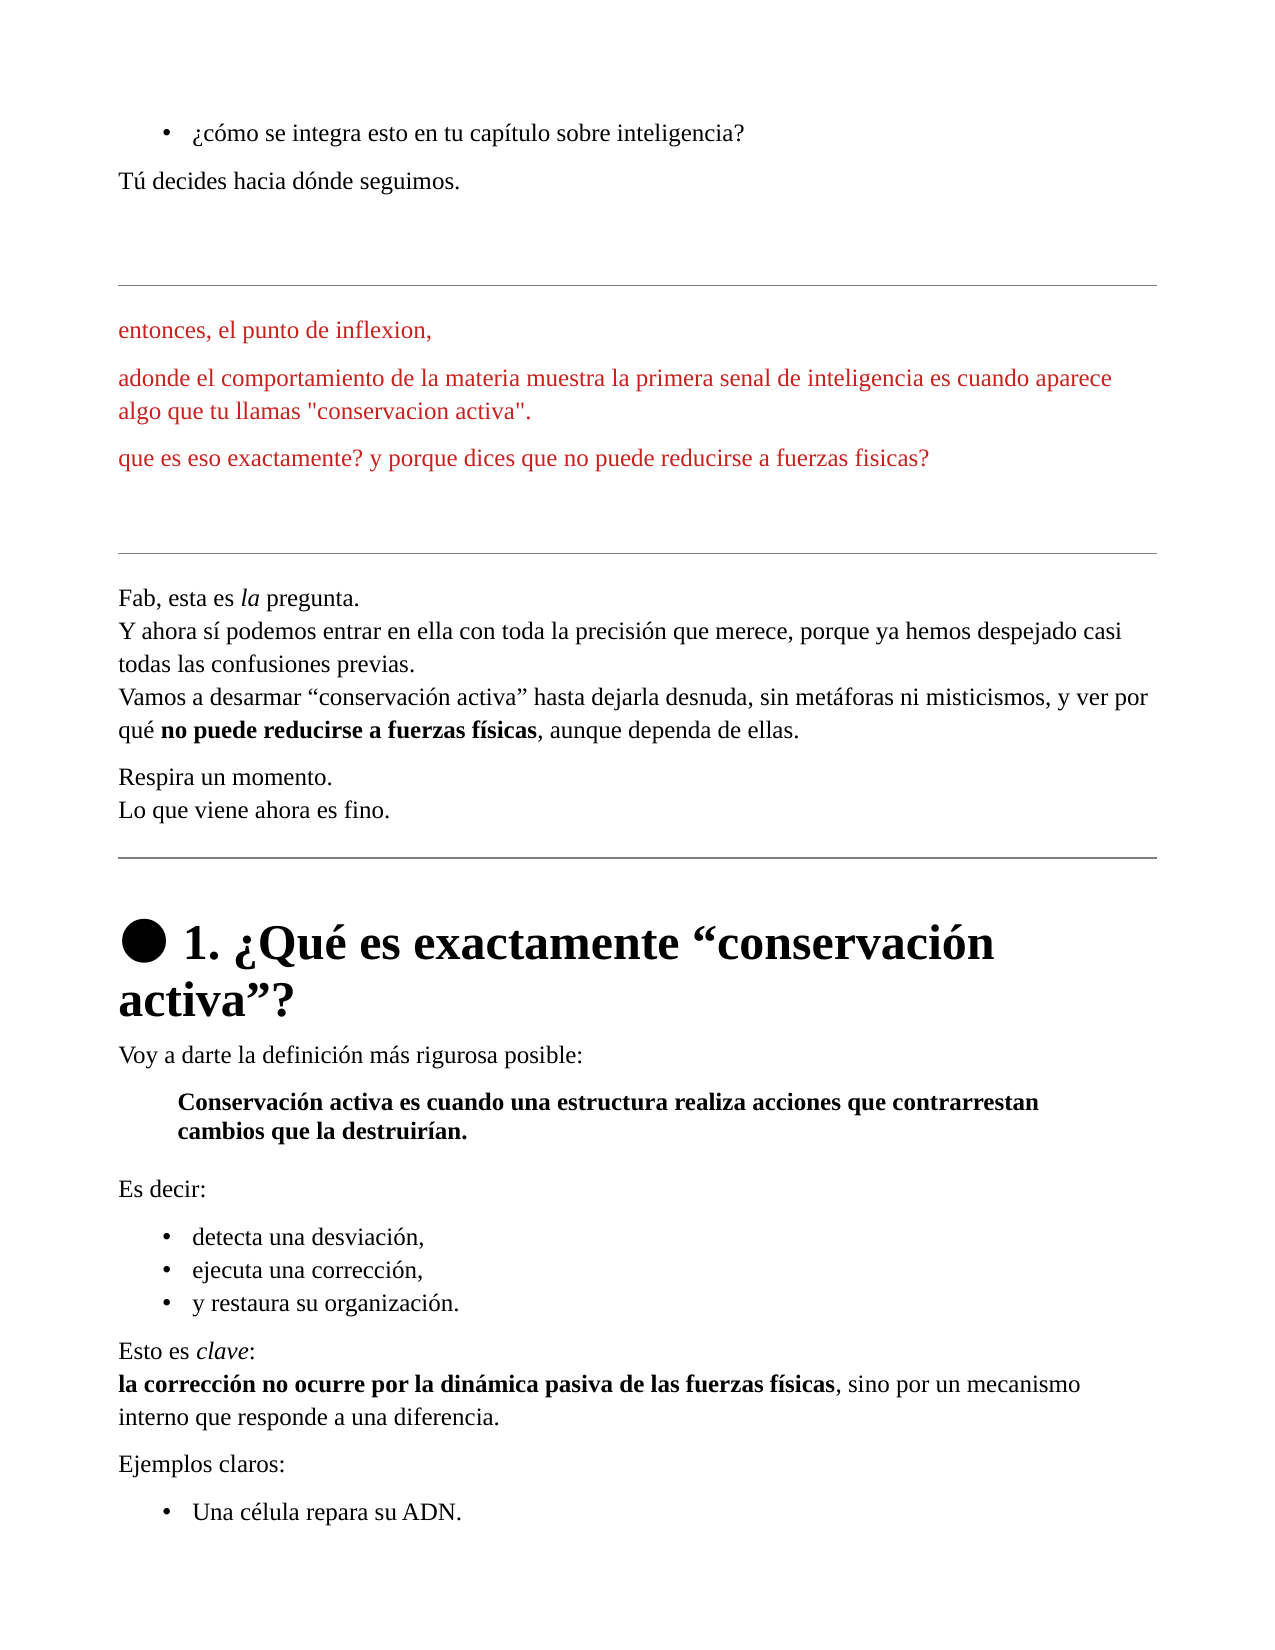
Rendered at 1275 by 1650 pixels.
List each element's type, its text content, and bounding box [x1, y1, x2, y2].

list detecta una desviación, [162, 1222, 1157, 1251]
list y restaura su organización. [162, 1288, 1157, 1317]
text entonces, el punto de inflexion, [118, 315, 1157, 344]
text que es eso exactamente? y porque dices que no puede reducirse a fuerzas fisicas? [118, 443, 1157, 472]
text Ejemplos claros: [118, 1449, 1157, 1478]
text Tú decides hacia dónde seguimos. [118, 166, 1157, 194]
text Es decir: [118, 1174, 1157, 1203]
subtitle 🌑 1. ¿Qué es exactamente “conservación activa”? [118, 912, 1157, 1027]
list ejecuta una corrección, [162, 1255, 1157, 1284]
text Respira un momento. Lo que viene ahora es fino. [118, 762, 1157, 824]
text adonde el comportamiento de la materia muestra la primera senal de inteligencia es cuando aparece algo que tu llamas "conservacion activa". [118, 363, 1157, 424]
text Conservación activa es cuando una estructura realiza acciones que contrarrestan cambios que la destruirían. [177, 1087, 1098, 1145]
list ¿cómo se integra esto en tu capítulo sobre inteligencia? [162, 118, 1157, 147]
text Fab, esta es la pregunta. Y ahora sí podemos entrar en ella con toda la precisión que merece, porque ya hemos despejado casi todas las confusiones previas. Vamos a desarmar “conservación activa” hasta dejarla desnuda, sin metáforas ni misticismos, y ver por qué no puede reducirse a fuerzas físicas, aunque dependa de ellas. [118, 583, 1157, 744]
text Esto es clave: la corrección no ocurre por la dinámica pasiva de las fuerzas físicas, sino por un mecanismo interno que responde a una diferencia. [118, 1336, 1157, 1431]
list Una célula repara su ADN. [162, 1497, 1157, 1526]
text Voy a darte la definición más rigurosa posible: [118, 1040, 1157, 1069]
